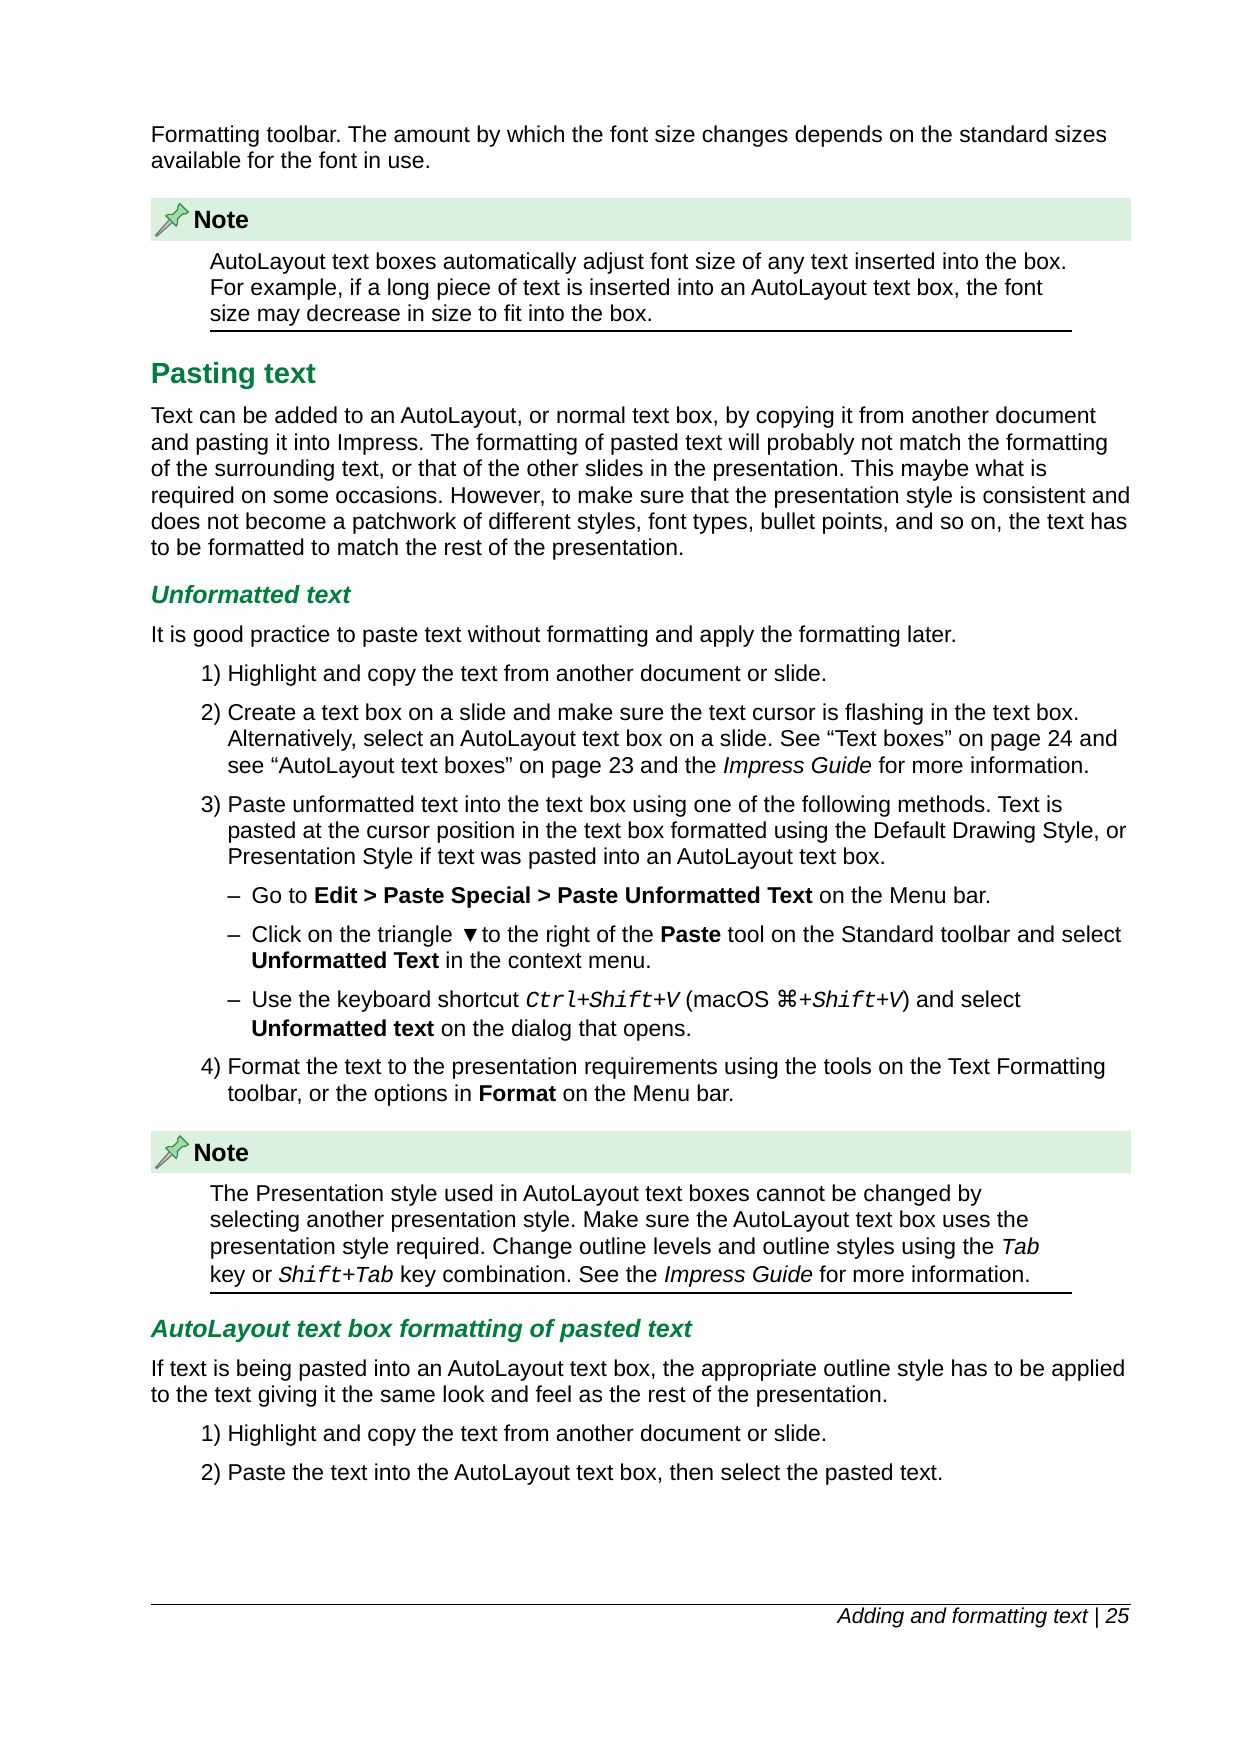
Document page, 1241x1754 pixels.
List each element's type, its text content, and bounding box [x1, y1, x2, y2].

text Text can be added to an AutoLayout, or normal text box, by copying it from another document and pasting it into Impress. The formatting of pasted text will probably not match the formatting of the surrounding text, or that of the other slides in the presentation. This maybe what is required on some occasions. However, to make sure that the presentation style is consistent and does not become a patchwork of different styles, font types, bullet points, and so on, the text has to be formatted to match the rest of the presentation. [151, 402, 1131, 561]
list It is good practice to paste text without formatting and apply the formatting later. [151, 621, 1131, 648]
list Highlight and copy the text from another document or slide. [227, 1420, 1131, 1447]
subtitle AutoLayout text box formatting of pasted text [151, 1314, 1131, 1343]
list Format the text to the presentation requirements using the tools on the Text Formatting toolbar, or the options in Format on the Menu bar. [227, 1053, 1131, 1106]
list Go to Edit > Paste Special > Paste Unformatted Text on the Menu bar. [227, 882, 1131, 908]
text AutoLayout text boxes automatically adjust font size of any text inserted into the box. For example, if a long piece of text is inserted into an AutoLayout text box, the font size may decrease in size to fit into the box. [209, 248, 1072, 332]
list Use the keyboard shortcut Ctrl+Shift+V (macOS ⌘+Shift+V) and select Unformatted text on the dialog that opens. [227, 986, 1131, 1041]
list If text is being pasted into an AutoLayout text box, the appropriate outline style has to be applied to the text giving it the same look and feel as the rest of the presentation. [151, 1355, 1131, 1408]
subtitle Note [193, 1131, 1131, 1173]
list Highlight and copy the text from another document or slide. [227, 660, 1131, 686]
subtitle Pasting text [151, 357, 1131, 390]
list Click on the triangle ▼to the right of the Paste tool on the Standard toolbar and select Unformatted Text in the context menu. [227, 921, 1131, 974]
text The Presentation style used in AutoLayout text boxes cannot be changed by selecting another presentation style. Make sure the AutoLayout text box uses the presentation style required. Change outline levels and outline styles using the Tab key or Shift+Tab key combination. See the Impress Guide for more information. [209, 1180, 1072, 1294]
list Paste unformatted text into the text box using one of the following methods. Text is pasted at the cursor position in the text box formatted using the Default Drawing Style, or Presentation Style if text was pasted into an AutoLayout text box. [227, 791, 1131, 869]
subtitle Unformatted text [151, 580, 1131, 609]
list Create a text box on a slide and make sure the text cursor is flashing in the text box. Alternatively, select an AutoLayout text box on a slide. See “Text boxes” on page 24 and see “AutoLayout text boxes” on page 23 and the Impress Guide for more information. [227, 699, 1131, 778]
text Formatting toolbar. The amount by which the font size changes depends on the standard sizes available for the font in use. [151, 121, 1131, 174]
subtitle Note [151, 198, 1131, 241]
list Paste the text into the AutoLayout text box, then select the pasted text. [227, 1459, 1131, 1485]
